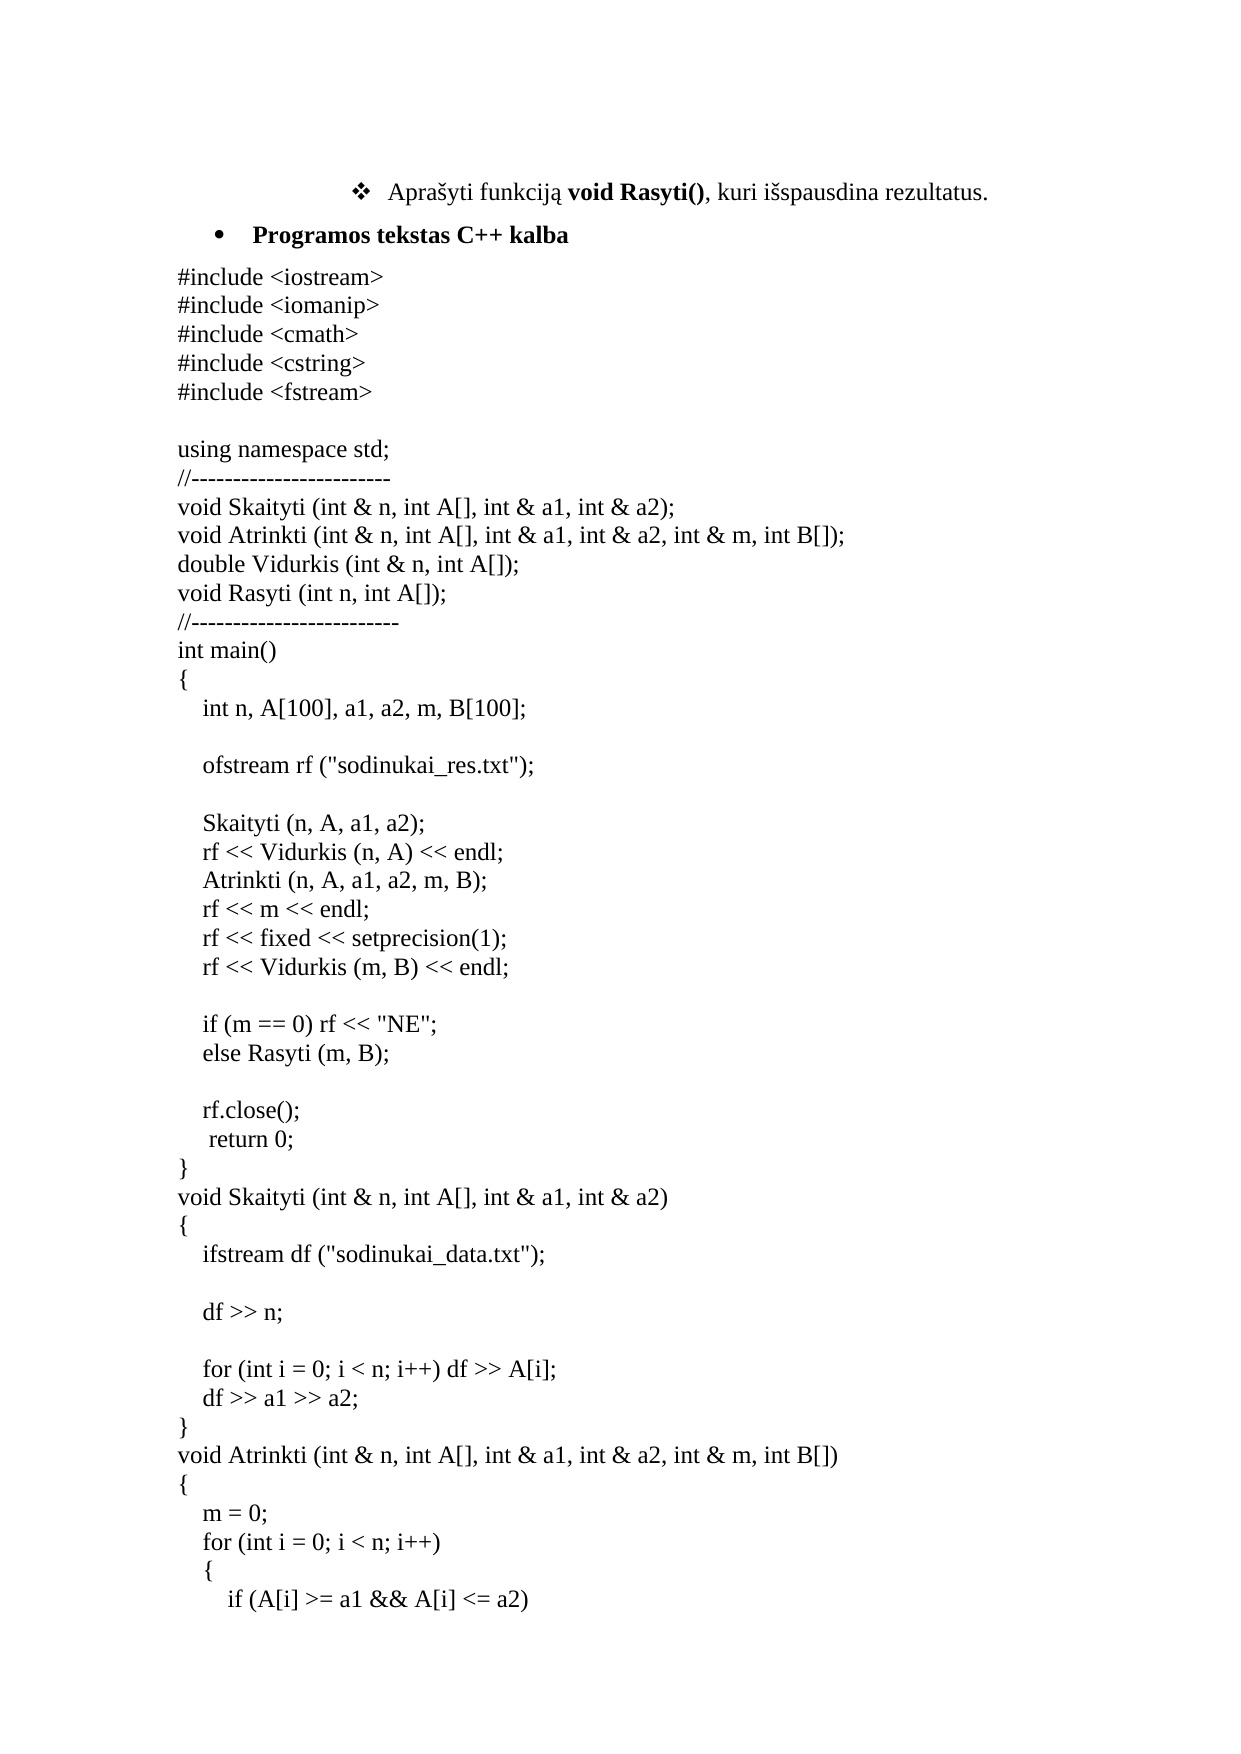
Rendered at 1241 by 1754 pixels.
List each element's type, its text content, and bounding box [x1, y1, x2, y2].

text for (int i = 0; i < n; i++) [177, 1527, 1181, 1555]
text #include <cmath> [177, 319, 1181, 348]
text rf.close(); [177, 1095, 1181, 1124]
text #include <iomanip> [177, 290, 1181, 319]
text { [177, 1210, 1181, 1239]
text #include <iostream> [177, 262, 1181, 290]
text { [177, 664, 1181, 693]
text void Atrinkti (int & n, int A[], int & a1, int & a2, int & m, int B[]); [177, 520, 1181, 549]
text else Rasyti (m, B); [177, 1038, 1181, 1067]
text rf << Vidurkis (n, A) << endl; [177, 837, 1181, 865]
text void Skaityti (int & n, int A[], int & a1, int & a2) [177, 1182, 1181, 1210]
text void Skaityti (int & n, int A[], int & a1, int & a2); [177, 492, 1181, 520]
text using namespace std; [177, 434, 1181, 463]
text Atrinkti (n, A, a1, a2, m, B); [177, 865, 1181, 894]
text void Rasyti (int n, int A[]); [177, 578, 1181, 607]
text #include <cstring> [177, 348, 1181, 377]
text df >> a1 >> a2; [177, 1383, 1181, 1412]
text ofstream rf ("sodinukai_res.txt"); [177, 750, 1181, 779]
text for (int i = 0; i < n; i++) df >> A[i]; [177, 1354, 1181, 1383]
text int n, A[100], a1, a2, m, B[100]; [177, 693, 1181, 722]
list Aprašyti funkciją void Rasyti(), kuri išspausdina rezultatus. [350, 177, 1181, 206]
text } [177, 1153, 1181, 1182]
text double Vidurkis (int & n, int A[]); [177, 549, 1181, 578]
text if (A[i] >= a1 && A[i] <= a2) [177, 1584, 1181, 1613]
text return 0; [177, 1124, 1181, 1153]
text //------------------------ [177, 463, 1181, 492]
text #include <fstream> [177, 377, 1181, 405]
list Programos tekstas C++ kalba [215, 220, 1181, 249]
text { [177, 1469, 1181, 1498]
text m = 0; [177, 1498, 1181, 1527]
text rf << m << endl; [177, 894, 1181, 923]
text } [177, 1412, 1181, 1440]
text int main() [177, 635, 1181, 664]
text ifstream df ("sodinukai_data.txt"); [177, 1239, 1181, 1268]
text df >> n; [177, 1297, 1181, 1325]
text rf << fixed << setprecision(1); [177, 923, 1181, 952]
text { [177, 1555, 1181, 1584]
text void Atrinkti (int & n, int A[], int & a1, int & a2, int & m, int B[]) [177, 1440, 1181, 1469]
text Skaityti (n, A, a1, a2); [177, 808, 1181, 837]
text if (m == 0) rf << "NE"; [177, 1009, 1181, 1038]
text rf << Vidurkis (m, B) << endl; [177, 952, 1181, 980]
text //------------------------- [177, 607, 1181, 635]
